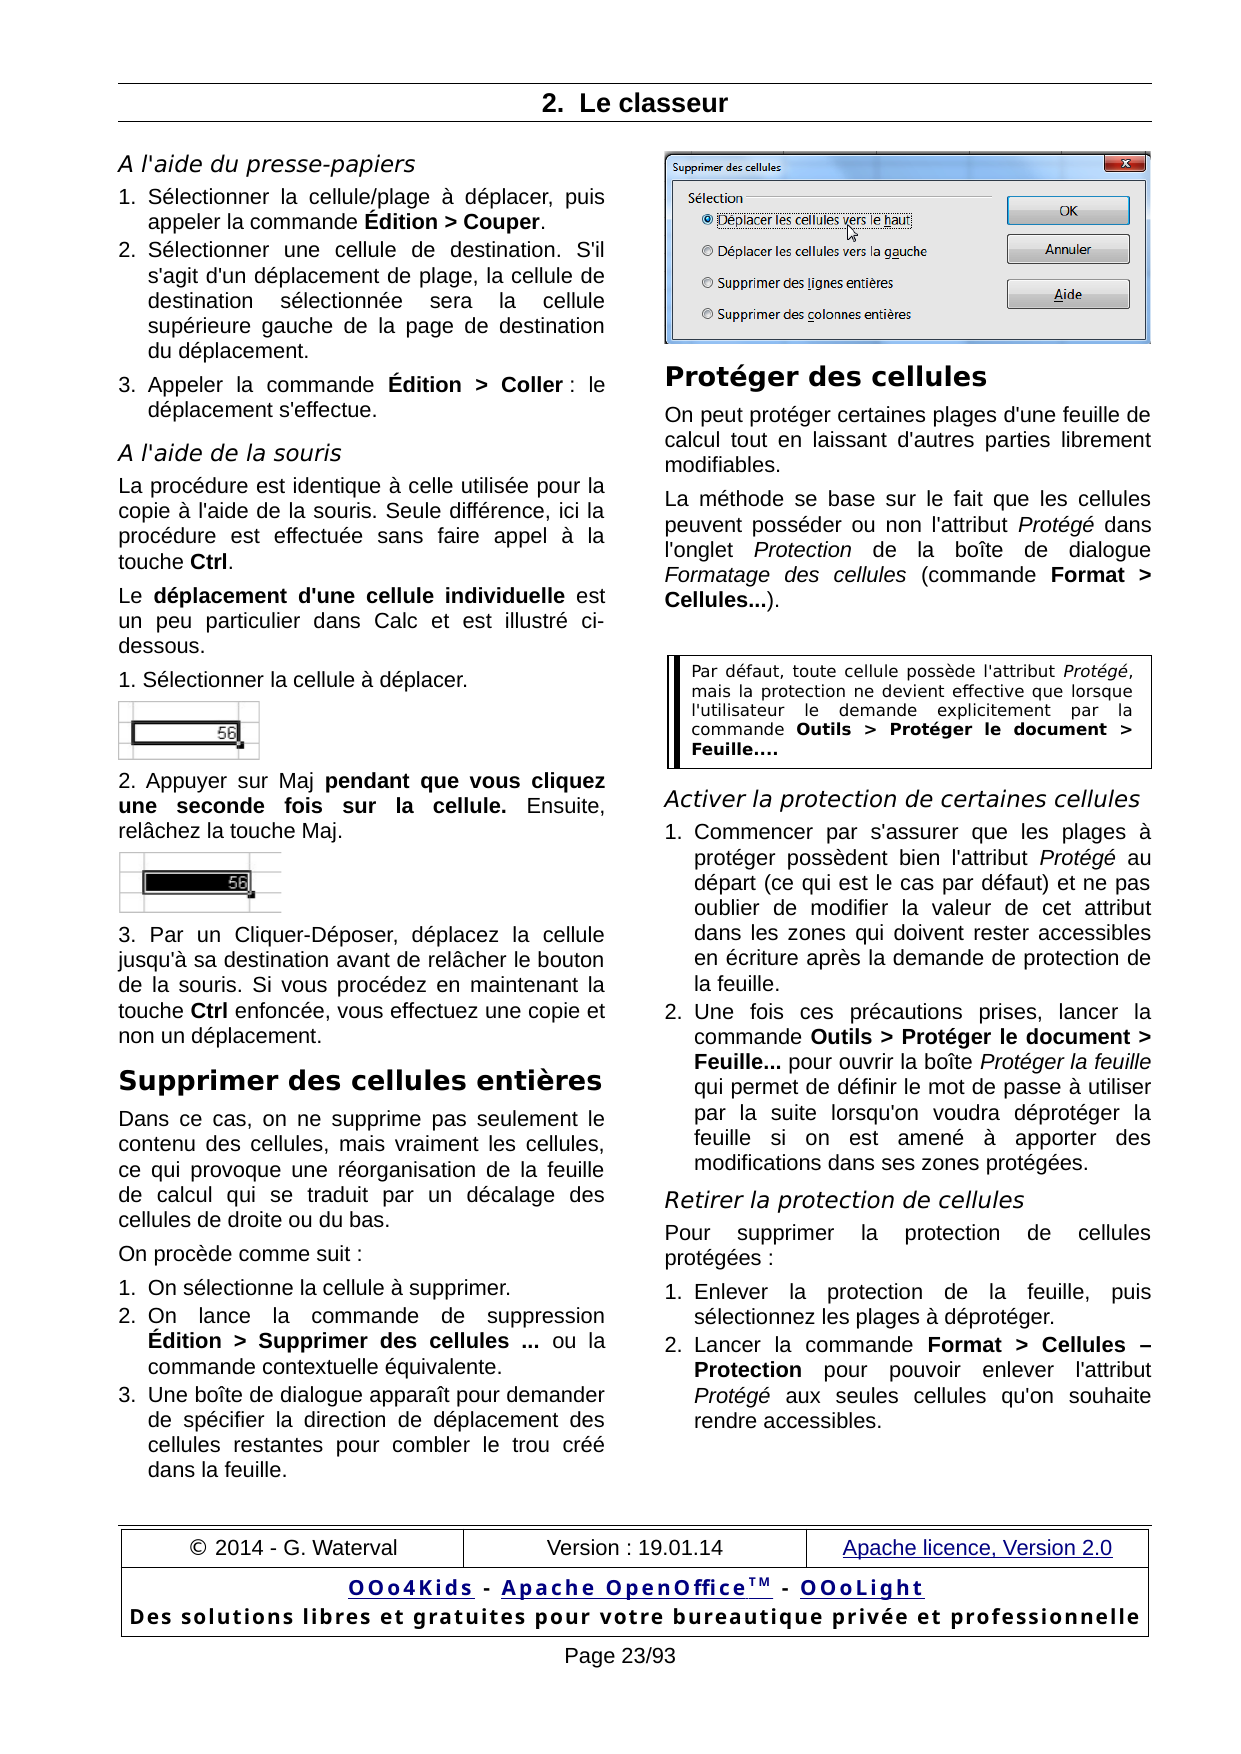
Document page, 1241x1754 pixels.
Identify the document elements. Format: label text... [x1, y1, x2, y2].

text 1. Sélectionner la cellule à déplacer. [118, 667, 605, 692]
list Sélectionner une cellule de destination. S'il s'agit d'un déplacement de plage, la cellule de destination sélectionnée sera la cellule supérieure gauche de la page de destination du déplacement. [118, 237, 605, 363]
text 2. Appuyer sur Maj pendant que vous cliquez une seconde fois sur la cellule. Ensuite, relâchez la touche Maj. [118, 768, 605, 844]
table_header Par défaut, toute cellule possède l'attribut Protégé, mais la protection ne devient effective que lorsque l'utilisateur le demande explicitement par la commande Outils > Protéger le document > Feuille.... [680, 656, 1151, 768]
picture [118, 852, 282, 913]
text Le déplacement d'une cellule individuelle est un peu particulier dans Calc et est illustré ci-dessous. [118, 583, 605, 658]
text On procède comme suit : [118, 1241, 605, 1266]
list Sélectionner la cellule/plage à déplacer, puis appeler la commande Édition > Couper. [118, 184, 605, 234]
subtitle Supprimer des cellules entières [118, 1066, 605, 1097]
text On peut protéger certaines plages d'une feuille de calcul tout en laissant d'autres parties librement modifiables. [664, 402, 1152, 477]
text 3. Par un Cliquer-Déposer, déplacez la cellule jusqu'à sa destination avant de relâcher le bouton de la souris. Si vous procédez en maintenant la touche Ctrl enfoncée, vous effectuez une copie et non un déplacement. [118, 922, 605, 1048]
list Enlever la protection de la feuille, puis sélectionnez les plages à déprotéger. [664, 1279, 1152, 1329]
text La méthode se base sur le fait que les cellules peuvent posséder ou non l'attribut Protégé dans l'onglet Protection de la boîte de dialogue Formatage des cellules (commande Format > Cellules...). [664, 486, 1152, 612]
subtitle Retirer la protection de cellules [664, 1187, 1152, 1213]
subtitle Activer la protection de certaines cellules [664, 787, 1152, 813]
list On lance la commande de suppression Édition > Supprimer des cellules ... ou la commande contextuelle équivalente. [118, 1303, 605, 1379]
list Une boîte de dialogue apparaît pour demander de spécifier la direction de déplacement des cellules restantes pour combler le trou créé dans la feuille. [118, 1382, 605, 1482]
text Dans ce cas, on ne supprime pas seulement le contenu des cellules, mais vraiment les cellules, ce qui provoque une réorganisation de la feuille de calcul qui se traduit par un décalage des cellules de droite ou du bas. [118, 1106, 605, 1232]
list Une fois ces précautions prises, lancer la commande Outils > Protéger le document > Feuille... pour ouvrir la boîte Protéger la feuille qui permet de définir le mot de passe à utiliser par la suite lorsqu'on voudra déprotéger la feuille si on est amené à apporter des modifications dans ses zones protégées. [664, 999, 1152, 1175]
text Pour supprimer la protection de cellules protégées : [664, 1219, 1152, 1270]
text La procédure est identique à celle utilisée pour la copie à l'aide de la souris. Seule différence, ici la procédure est effectuée sans faire appel à la touche Ctrl. [118, 473, 605, 574]
subtitle A l'aide de la souris [118, 440, 605, 467]
subtitle Protéger des cellules [664, 361, 1152, 393]
list Appeler la commande Édition > Coller : le déplacement s'effectue. [118, 372, 605, 423]
subtitle A l'aide du presse-papiers [118, 151, 605, 178]
list Lancer la commande Format > Cellules – Protection pour pouvoir enlever l'attribut Protégé aux seules cellules qu'on souhaite rendre accessibles. [664, 1332, 1152, 1433]
list On sélectionne la cellule à supprimer. [118, 1275, 605, 1300]
picture [118, 701, 260, 760]
list Commencer par s'assurer que les plages à protéger possèdent bien l'attribut Protégé au départ (ce qui est le cas par défaut) et ne pas oublier de modifier la valeur de cet attribut dans les zones qui doivent rester accessibles en écriture après la demande de protection de la feuille. [664, 819, 1152, 996]
